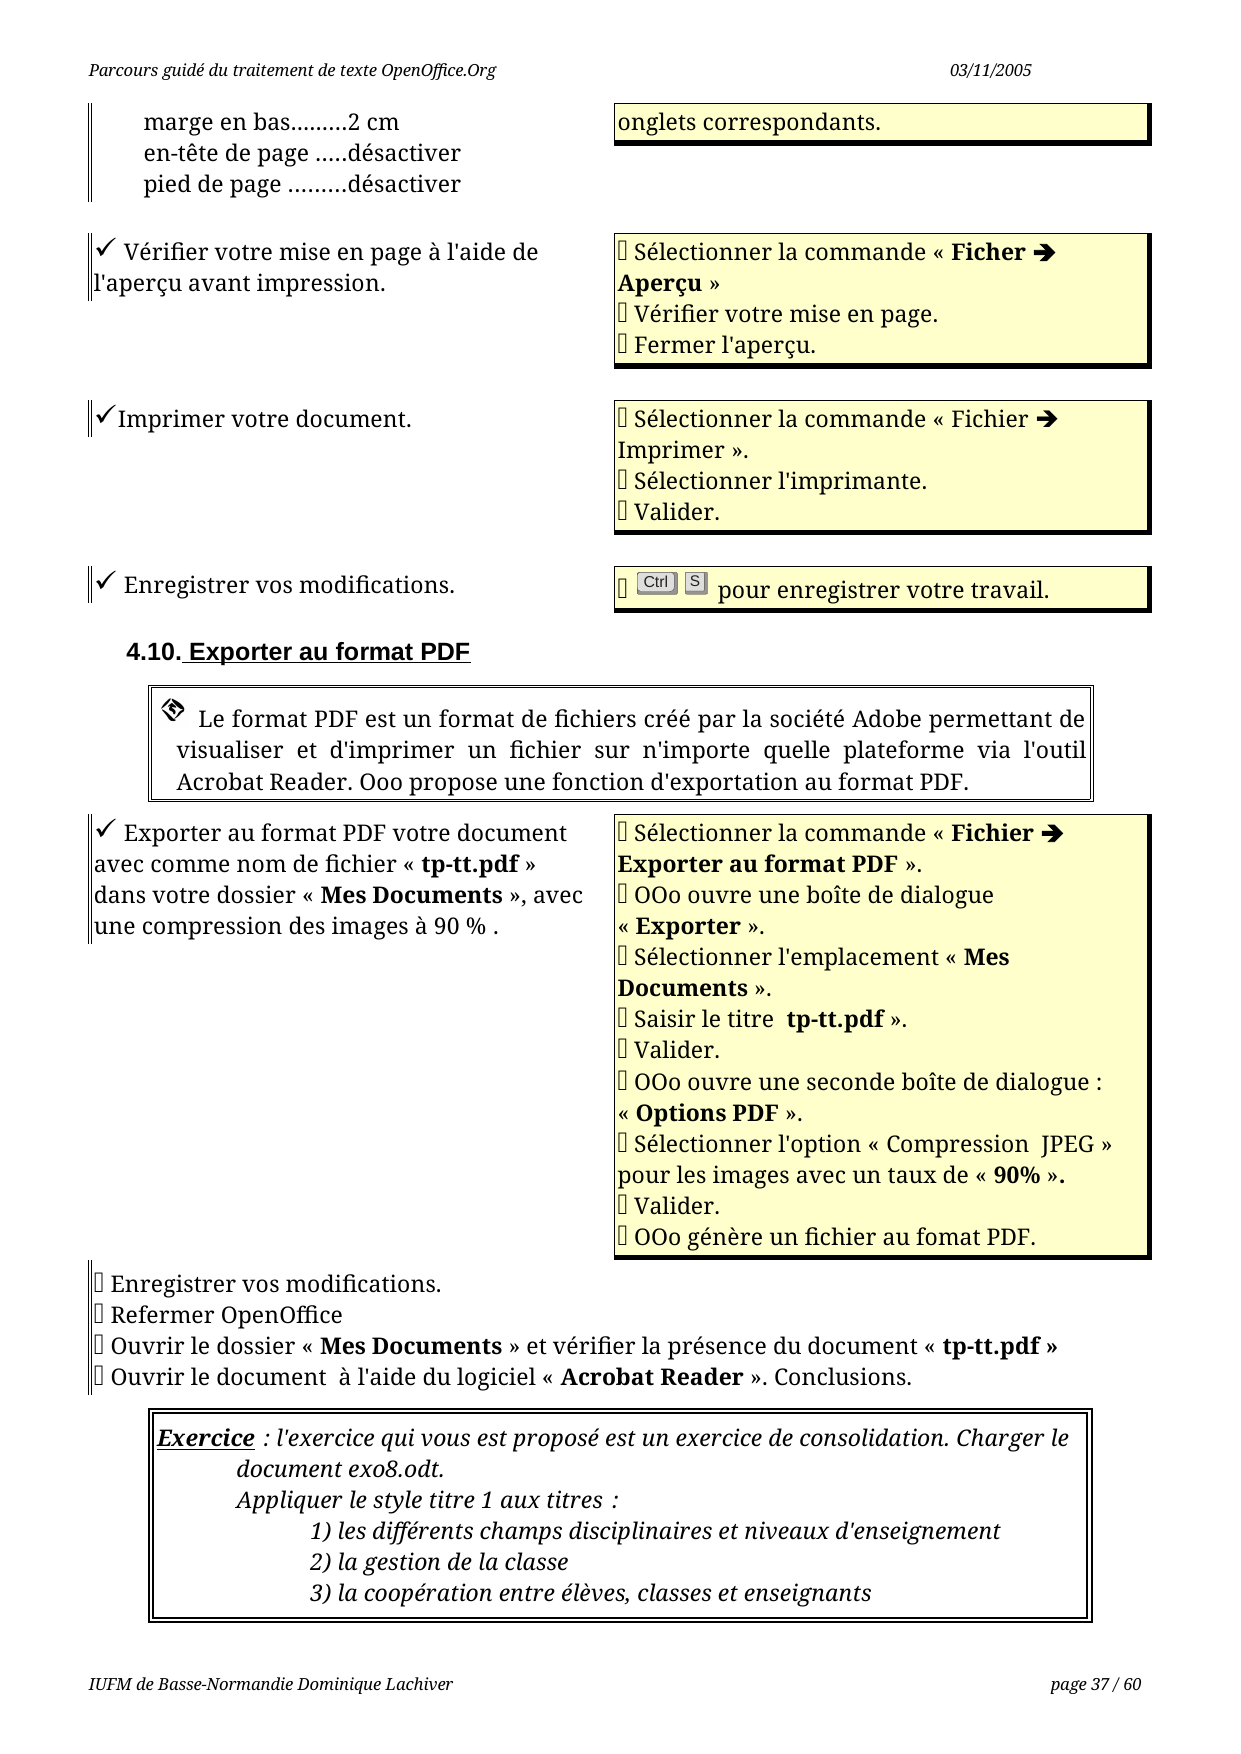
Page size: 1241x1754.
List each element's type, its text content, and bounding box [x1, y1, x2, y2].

table_cell [587, 233, 614, 369]
table_cell [614, 535, 1152, 566]
subtitle Exporter au format PDF [126, 638, 1152, 666]
table_cell  Enregistrer vos modifications. [89, 566, 587, 613]
table_cell [89, 369, 587, 400]
table_cell [587, 369, 614, 400]
table_cell Imprimer votre document. [89, 400, 587, 535]
table_cell [587, 566, 614, 613]
table_cell [587, 202, 614, 233]
table_cell [89, 202, 587, 233]
text  Refermer OpenOffice  Ouvrir le dossier « Mes Documents » et vérifier la présence du document « tp-tt.pdf » [92, 1299, 1152, 1361]
picture [153, 690, 192, 728]
table_cell  Modifier le style de page «Index» en respectant les consignes suivantes : orientation portrait marge à gauche 2 cm marge à droite 2 cm marge en haut 2 cm marge en bas 2 cm en-tête de page désactiver pied de page désactiver [92, 103, 587, 202]
table_cell [587, 103, 614, 202]
table_cell  Cliquer droit sur le style « Index» et sélectionner la commande « Modifier ».  Sélectionner l'onglet « Page ».  Modifier l'orientation et les marges si nécessaire.  Désactiver l'en-tête et le pied de page dans les onglets correspondants. [614, 146, 1152, 202]
table_cell [89, 535, 587, 566]
text  Ouvrir le document à l'aide du logiciel « Acrobat Reader ». Conclusions. [92, 1361, 1152, 1395]
table_header  Exporter au format PDF votre document avec comme nom de fichier « tp-tt.pdf » dans votre dossier « Mes Documents », avec une compression des images à 90 % . [89, 814, 587, 1260]
table_cell [587, 535, 614, 566]
table_header [587, 814, 614, 1260]
text Exercice : l'exercice qui vous est proposé est un exercice de consolidation. Charger le document exo8.odt. Appliquer le style titre 1 aux titres : 1) les différents champs disciplinaires et niveaux d'enseignement 2) la gestion de la classe 3) la coopération entre élèves, classes et enseignants [150, 1410, 1091, 1621]
table_cell [614, 202, 1152, 233]
text  Enregistrer vos modifications. [92, 1260, 1152, 1299]
table_cell [614, 369, 1152, 400]
table_cell  Vérifier votre mise en page à l'aide de l'aperçu avant impression. [89, 233, 587, 369]
table_cell [587, 400, 614, 535]
